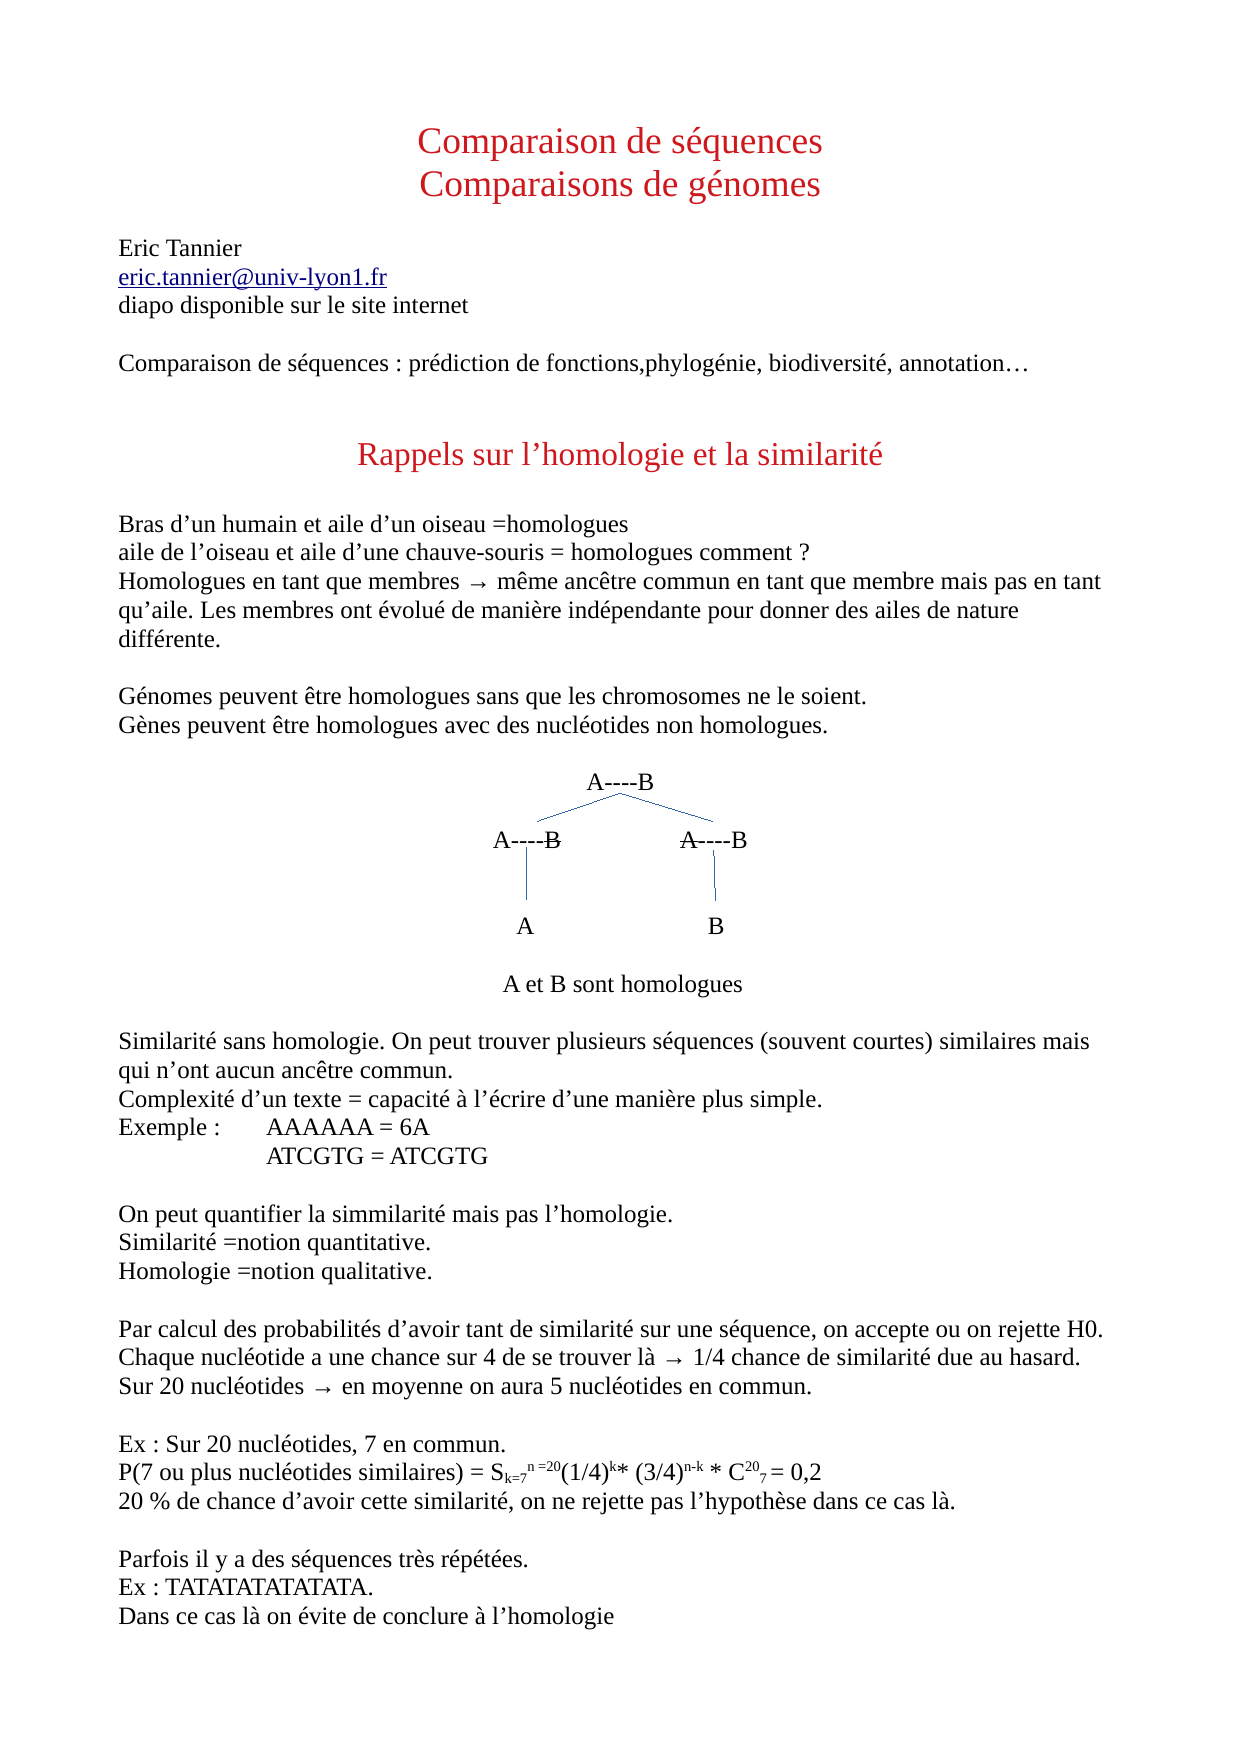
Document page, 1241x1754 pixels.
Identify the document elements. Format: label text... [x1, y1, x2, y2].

text P(7 ou plus nucléotides similaires) = Sk=7n =20(1/4)k* (3/4)n-k * C207 = 0,2 [118, 1457, 1122, 1486]
text ATCGTG = ATCGTG [118, 1141, 1122, 1170]
text Sur 20 nucléotides → en moyenne on aura 5 nucléotides en commun. [118, 1371, 1122, 1400]
text diapo disponible sur le site internet [118, 291, 1122, 319]
text Comparaisons de génomes [118, 161, 1122, 204]
text Bras d’un humain et aile d’un oiseau =homologues [118, 509, 1122, 537]
text Similarité sans homologie. On peut trouver plusieurs séquences (souvent courtes) similaires mais qui n’ont aucun ancêtre commun. [118, 1026, 1122, 1084]
text Rappels sur l’homologie et la similarité [118, 434, 1122, 473]
text Homologie =notion qualitative. [118, 1256, 1122, 1285]
text Eric Tannier [118, 233, 1122, 262]
text Ex : TATATATATATATA. [118, 1572, 1122, 1601]
text aile de l’oiseau et aile d’une chauve-souris = homologues comment ? [118, 537, 1122, 566]
text Chaque nucléotide a une chance sur 4 de se trouver là → 1/4 chance de similarité due au hasard. [118, 1342, 1122, 1371]
text eric.tannier@univ-lyon1.fr [118, 262, 1122, 291]
text Génomes peuvent être homologues sans que les chromosomes ne le soient. [118, 681, 1122, 710]
text Par calcul des probabilités d’avoir tant de similarité sur une séquence, on accepte ou on rejette H0. [118, 1314, 1122, 1342]
text Complexité d’un texte = capacité à l’écrire d’une manière plus simple. [118, 1084, 1122, 1112]
text A----B A----B [118, 825, 1122, 854]
text Similarité =notion quantitative. [118, 1227, 1122, 1256]
text Exemple : AAAAAA = 6A [118, 1112, 1122, 1141]
text Comparaison de séquences [118, 118, 1122, 161]
text Gènes peuvent être homologues avec des nucléotides non homologues. [118, 710, 1122, 739]
text Ex : Sur 20 nucléotides, 7 en commun. [118, 1429, 1122, 1457]
text A----B [118, 767, 1122, 796]
text 20 % de chance d’avoir cette similarité, on ne rejette pas l’hypothèse dans ce cas là. [118, 1486, 1122, 1515]
text Comparaison de séquences : prédiction de fonctions,phylogénie, biodiversité, annotation… [118, 348, 1122, 377]
text Homologues en tant que membres → même ancêtre commun en tant que membre mais pas en tant qu’aile. Les membres ont évolué de manière indépendante pour donner des ailes de nature différente. [118, 566, 1122, 652]
text A et B sont homologues [118, 969, 1122, 997]
text On peut quantifier la simmilarité mais pas l’homologie. [118, 1199, 1122, 1227]
text A B [118, 911, 1122, 940]
text Dans ce cas là on évite de conclure à l’homologie [118, 1601, 1122, 1630]
text Parfois il y a des séquences très répétées. [118, 1544, 1122, 1572]
